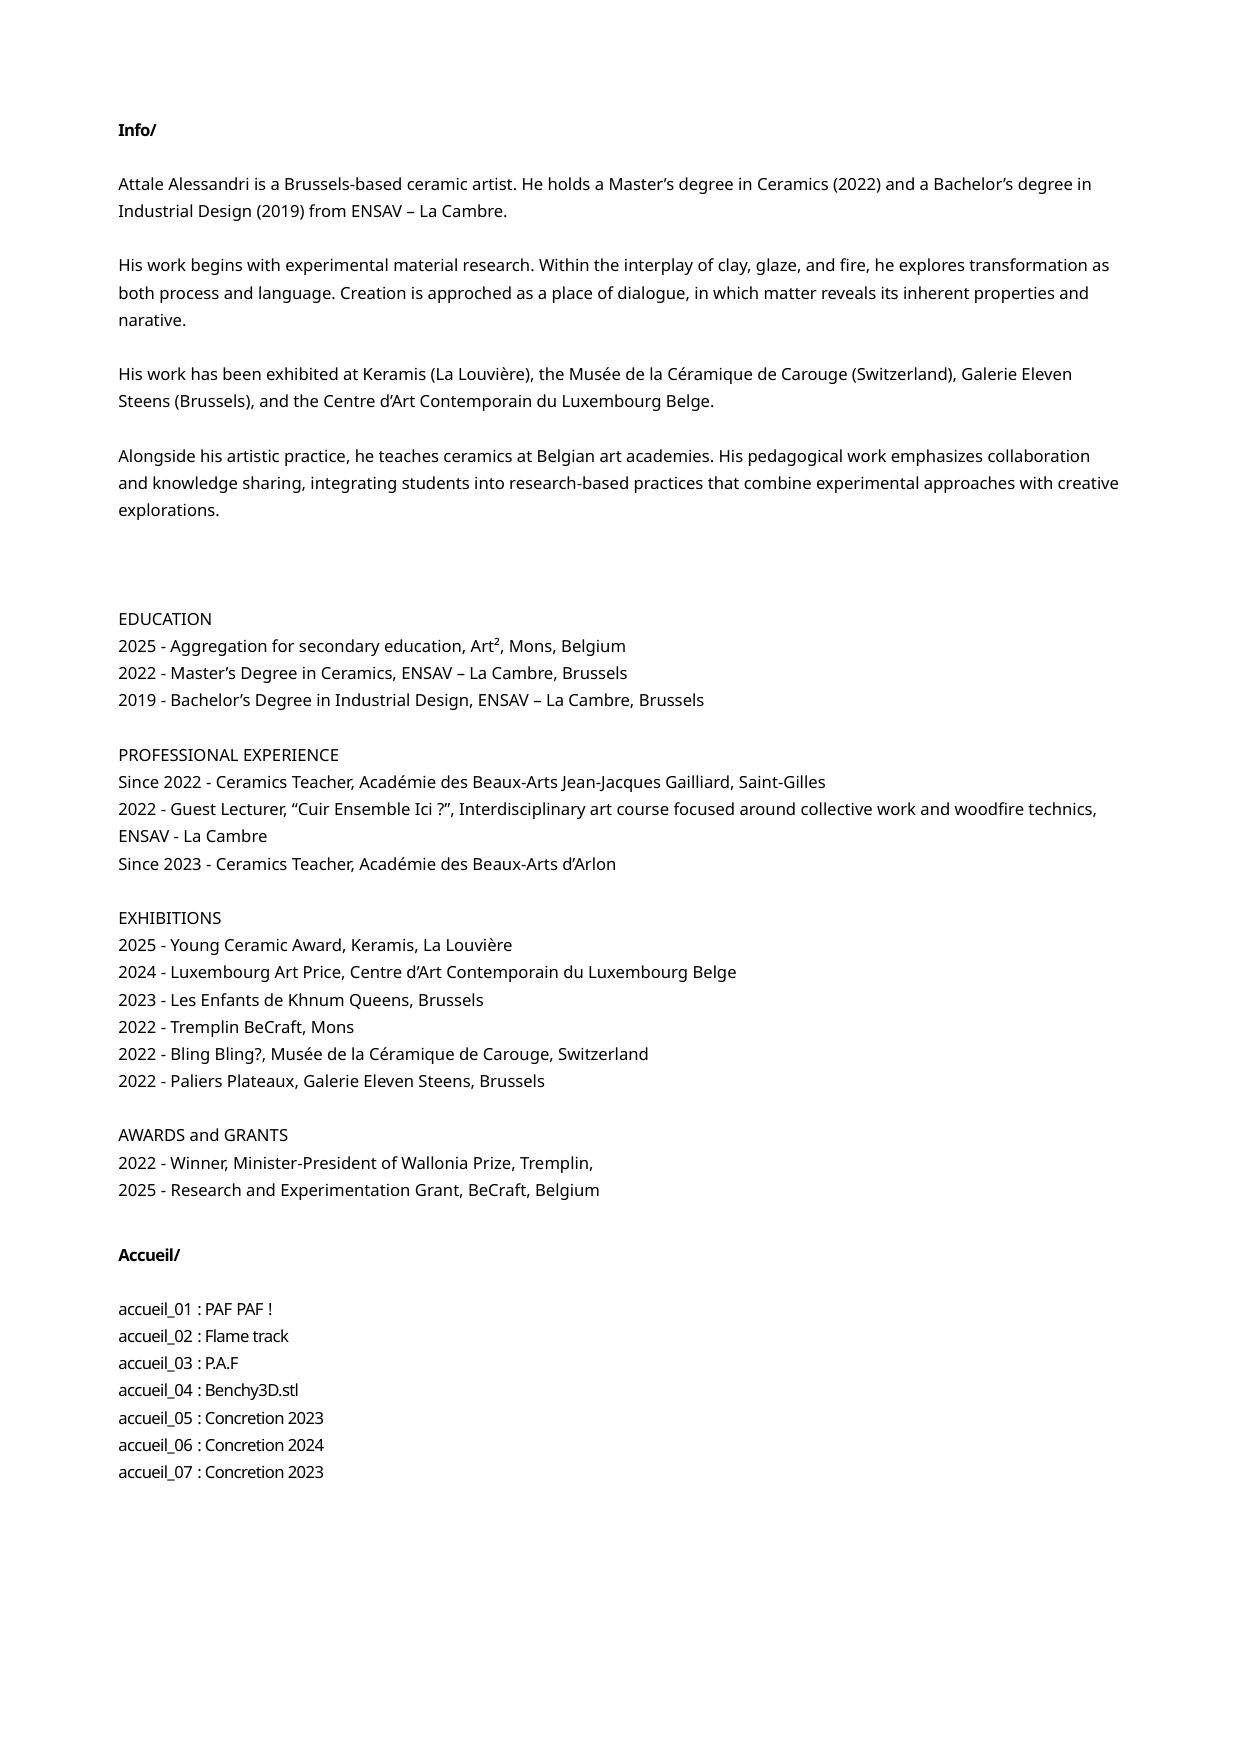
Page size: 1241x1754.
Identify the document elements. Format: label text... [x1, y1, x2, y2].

text Accueil/ [118, 1243, 1122, 1266]
text 2019 - Bachelor’s Degree in Industrial Design, ENSAV – La Cambre, Brussels [118, 689, 1122, 712]
text accueil_03 : P.A.F [118, 1352, 1122, 1374]
text His work begins with experimental material research. Within the interplay of clay, glaze, and fire, he explores transformation as both process and language. Creation is approched as a place of dialogue, in which matter reveals its inherent properties and narative. [118, 254, 1122, 331]
text Attale Alessandri is a Brussels-based ceramic artist. He holds a Master’s degree in Ceramics (2022) and a Bachelor’s degree in Industrial Design (2019) from ENSAV – La Cambre. [118, 172, 1122, 222]
text 2022 - Tremplin BeCraft, Mons [118, 1015, 1122, 1038]
text accueil_04 : Benchy3D.stl [118, 1379, 1122, 1402]
text 2025 - Aggregation for secondary education, Art², Mons, Belgium [118, 635, 1122, 657]
text accueil_05 : Concretion 2023 [118, 1406, 1122, 1429]
text Since 2023 - Ceramics Teacher, Académie des Beaux-Arts d’Arlon [118, 852, 1122, 875]
text 2022 - Guest Lecturer, “Cuir Ensemble Ici ?”, Interdisciplinary art course focused around collective work and woodfire technics, ENSAV - La Cambre [118, 798, 1122, 848]
text AWARDS and GRANTS [118, 1124, 1122, 1147]
text 2023 - Les Enfants de Khnum Queens, Brussels [118, 988, 1122, 1011]
text Info/ [118, 118, 1122, 141]
text 2024 - Luxembourg Art Price, Centre d’Art Contemporain du Luxembourg Belge [118, 961, 1122, 984]
text 2025 - Young Ceramic Award, Keramis, La Louvière [118, 934, 1122, 956]
text 2022 - Master’s Degree in Ceramics, ENSAV – La Cambre, Brussels [118, 662, 1122, 684]
text 2025 - ­Research and Experimentation Grant, BeCraft, Belgium [118, 1178, 1122, 1201]
text PROFESSIONAL EXPERIENCE [118, 743, 1122, 766]
text accueil_01 : PAF PAF ! [118, 1297, 1122, 1320]
text EDUCATION [118, 607, 1122, 630]
text His work has been exhibited at Keramis (La Louvière), the Musée de la Céramique de Carouge (Switzerland), Galerie Eleven Steens (Brussels), and the Centre d’Art Contemporain du Luxembourg Belge. Alongside his artistic practice, he teaches ceramics at Belgian art academies. His pedagogical work emphasizes collaboration and knowledge sharing, integrating students into research-based practices that combine experimental approaches with creative explorations. [118, 336, 1122, 521]
text Since 2022 - Ceramics Teacher, Académie des Beaux-Arts Jean-Jacques Gailliard, Saint-Gilles [118, 771, 1122, 793]
text 2022 - Paliers Plateaux, Galerie Eleven Steens, Brussels [118, 1070, 1122, 1092]
text accueil_07 : Concretion 2023 [118, 1461, 1122, 1483]
text 2022 - Winner, Minister-President of Wallonia Prize, Tremplin, [118, 1151, 1122, 1174]
text 2022 - Bling Bling?, Musée de la Céramique de Carouge, Switzerland [118, 1042, 1122, 1065]
text accueil_06 : Concretion 2024 [118, 1433, 1122, 1456]
text accueil_02 : Flame track [118, 1325, 1122, 1347]
text EXHIBITIONS [118, 907, 1122, 929]
